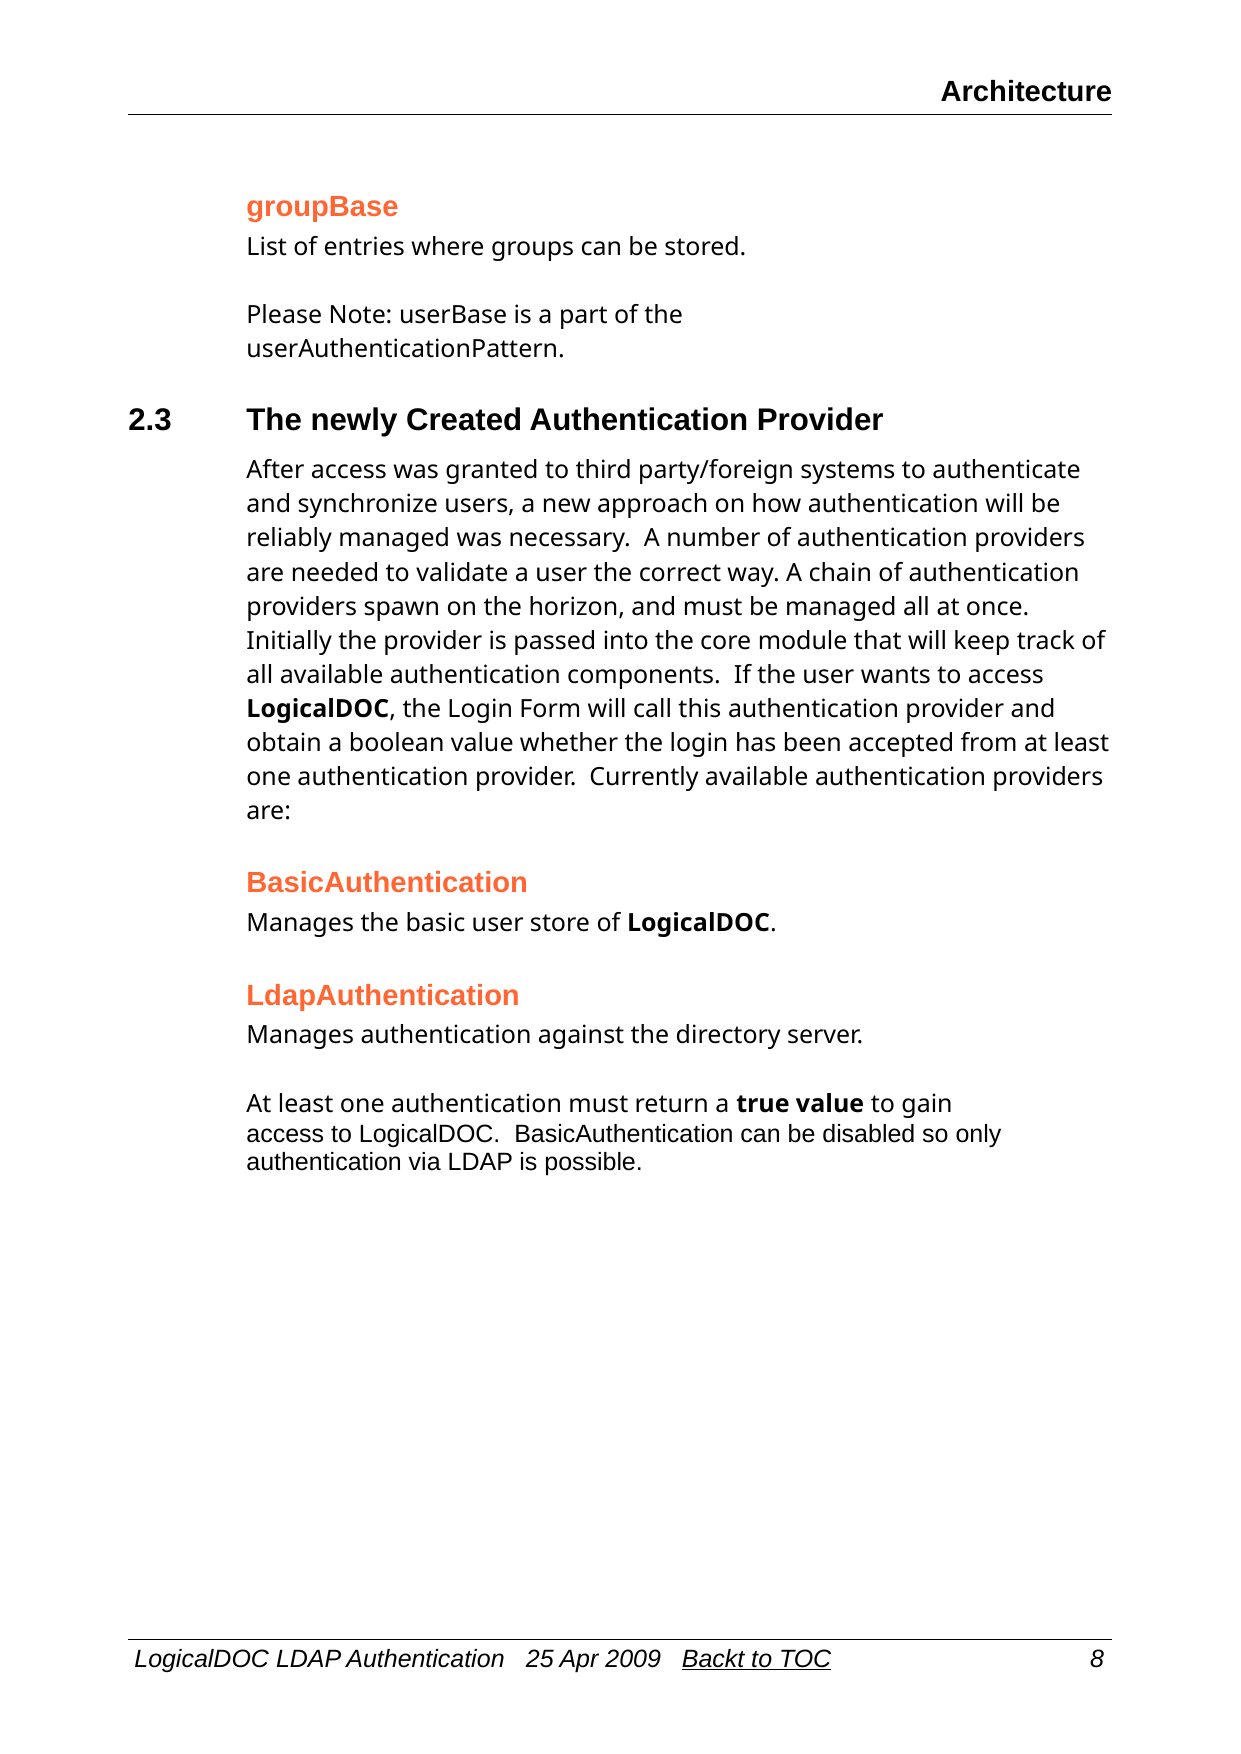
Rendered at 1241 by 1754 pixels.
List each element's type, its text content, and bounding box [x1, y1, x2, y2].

text Manages authentication against the directory server. [246, 1017, 1112, 1051]
subtitle The newly Created Authentication Provider [128, 402, 1112, 437]
text access to LogicalDOC. BasicAuthentication can be disabled so only authentication via LDAP is possible. [246, 1119, 1112, 1175]
text At least one authentication must return a true value to gain [246, 1085, 1112, 1119]
text Please Note: userBase is a part of the [246, 296, 1112, 330]
text List of entries where groups can be stored. [246, 228, 1112, 262]
text After access was granted to third party/foreign systems to authenticate and synchronize users, a new approach on how authentication will be reliably managed was necessary. A number of authentication providers are needed to validate a user the correct way. A chain of authentication providers spawn on the horizon, and must be managed all at once. Initially the provider is passed into the core module that will keep track of all available authentication components. If the user wants to access LogicalDOC, the Login Form will call this authentication provider and obtain a boolean value whether the login has been accepted from at least one authentication provider. Currently available authentication providers are: [246, 452, 1112, 827]
subtitle groupBase [246, 190, 1112, 222]
subtitle LdapAuthentication [246, 979, 1112, 1011]
subtitle BasicAuthentication [246, 866, 1112, 899]
text Manages the basic user store of LogicalDOC. [246, 905, 1112, 939]
text userAuthenticationPattern. [246, 330, 1112, 364]
